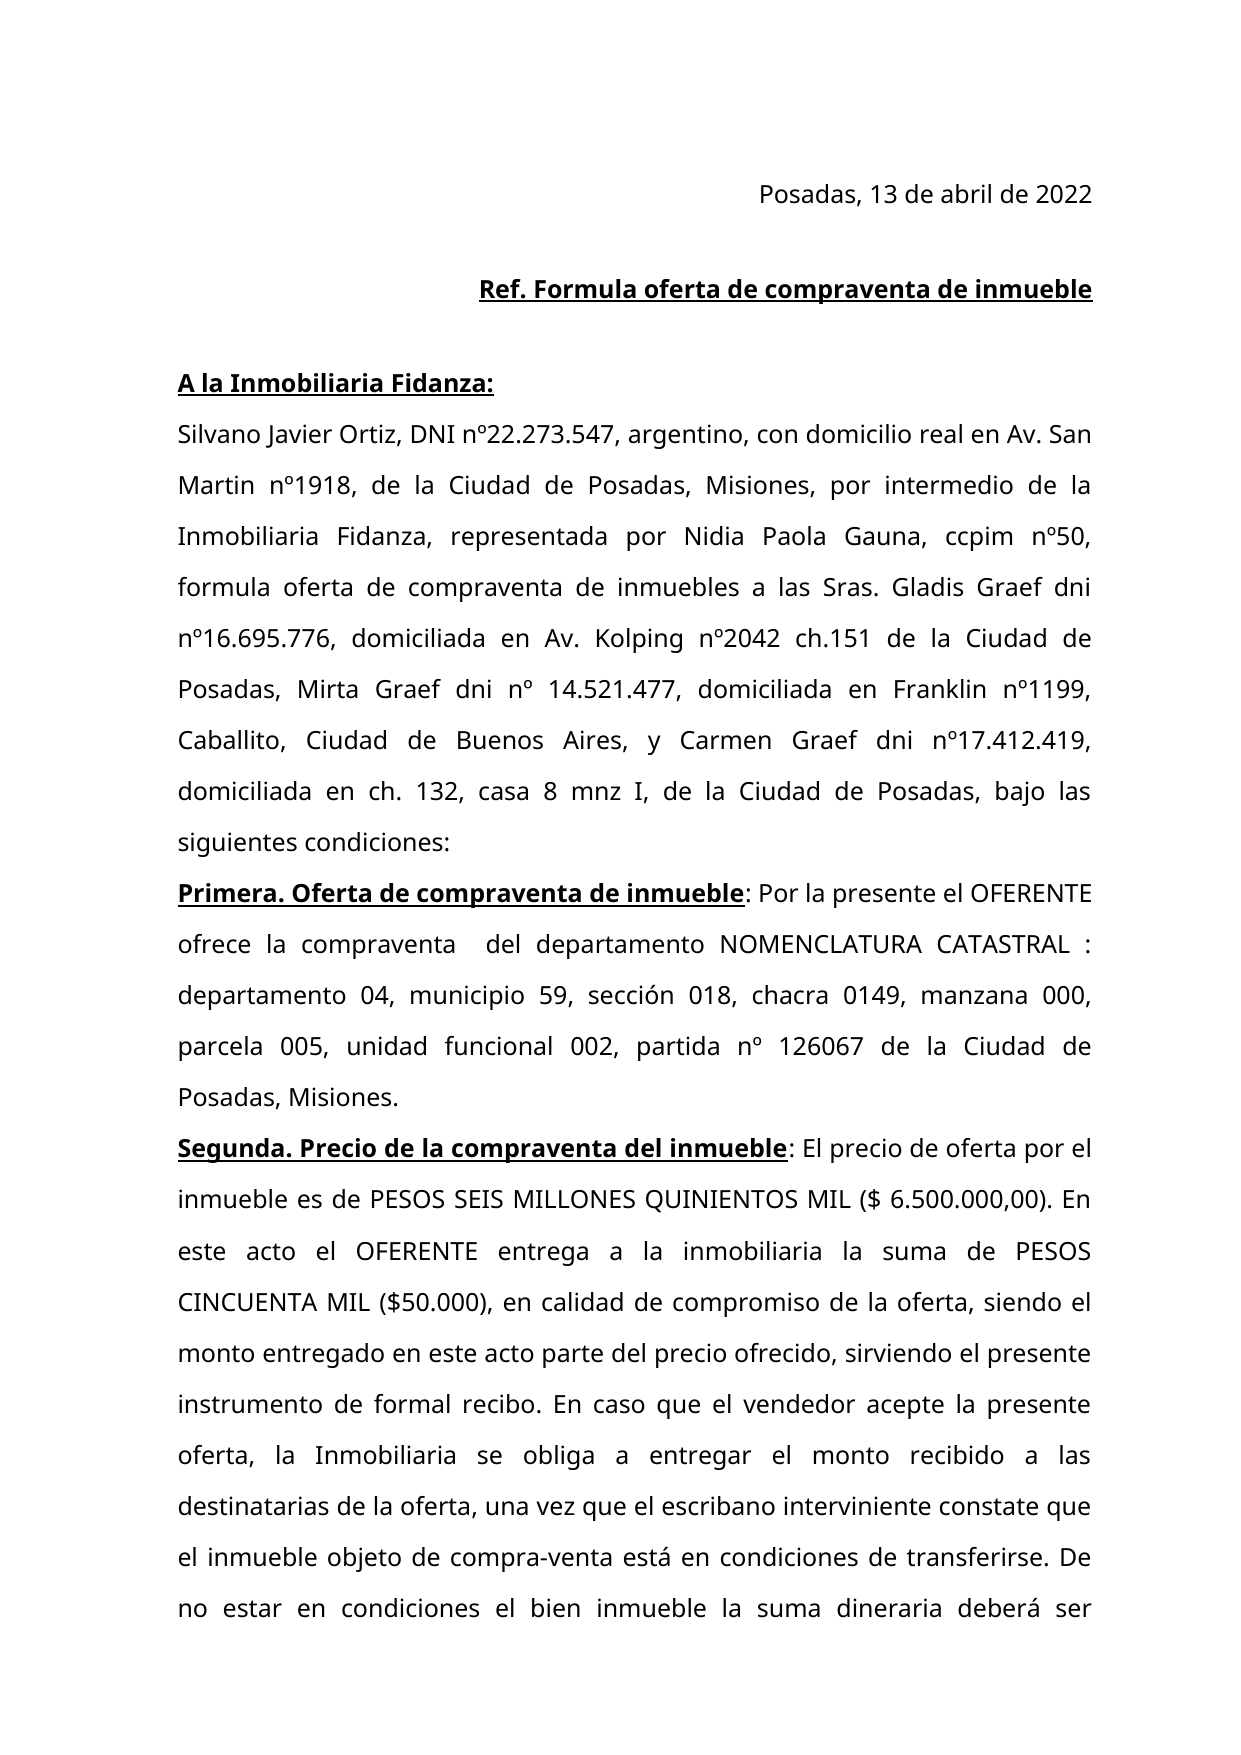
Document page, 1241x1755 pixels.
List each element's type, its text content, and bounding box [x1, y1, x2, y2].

text A la Inmobiliaria Fidanza: [177, 366, 1093, 399]
text Silvano Javier Ortiz, DNI nº22.273.547, argentino, con domicilio real en Av. San Martin nº1918, de la Ciudad de Posadas, Misiones, por intermedio de la Inmobiliaria Fidanza, representada por Nidia Paola Gauna, ccpim nº50, formula oferta de compraventa de inmuebles a las Sras. Gladis Graef dni nº16.695.776, domiciliada en Av. Kolping nº2042 ch.151 de la Ciudad de Posadas, Mirta Graef dni nº 14.521.477, domiciliada en Franklin nº1199, Caballito, Ciudad de Buenos Aires, y Carmen Graef dni nº17.412.419, domiciliada en ch. 132, casa 8 mnz I, de la Ciudad de Posadas, bajo las siguientes condiciones: [177, 417, 1093, 859]
text Segunda. Precio de la compraventa del inmueble: El precio de oferta por el inmueble es de PESOS SEIS MILLONES QUINIENTOS MIL ($ 6.500.000,00). En este acto el OFERENTE entrega a la inmobiliaria la suma de PESOS CINCUENTA MIL ($50.000), en calidad de compromiso de la oferta, siendo el monto entregado en este acto parte del precio ofrecido, sirviendo el presente instrumento de formal recibo. En caso que el vendedor acepte la presente oferta, la Inmobiliaria se obliga a entregar el monto recibido a las destinatarias de la oferta, una vez que el escribano interviniente constate que el inmueble objeto de compra-venta está en condiciones de transferirse. De no estar en condiciones el bien inmueble la suma dineraria deberá ser [177, 1131, 1093, 1624]
text Ref. Formula oferta de compraventa de inmueble [177, 271, 1093, 305]
text Primera. Oferta de compraventa de inmueble: Por la presente el OFERENTE ofrece la compraventa del departamento NOMENCLATURA CATASTRAL : departamento 04, municipio 59, sección 018, chacra 0149, manzana 000, parcela 005, unidad funcional 002, partida nº 126067 de la Ciudad de Posadas, Misiones. [177, 876, 1093, 1114]
text Posadas, 13 de abril de 2022 [177, 177, 1093, 211]
